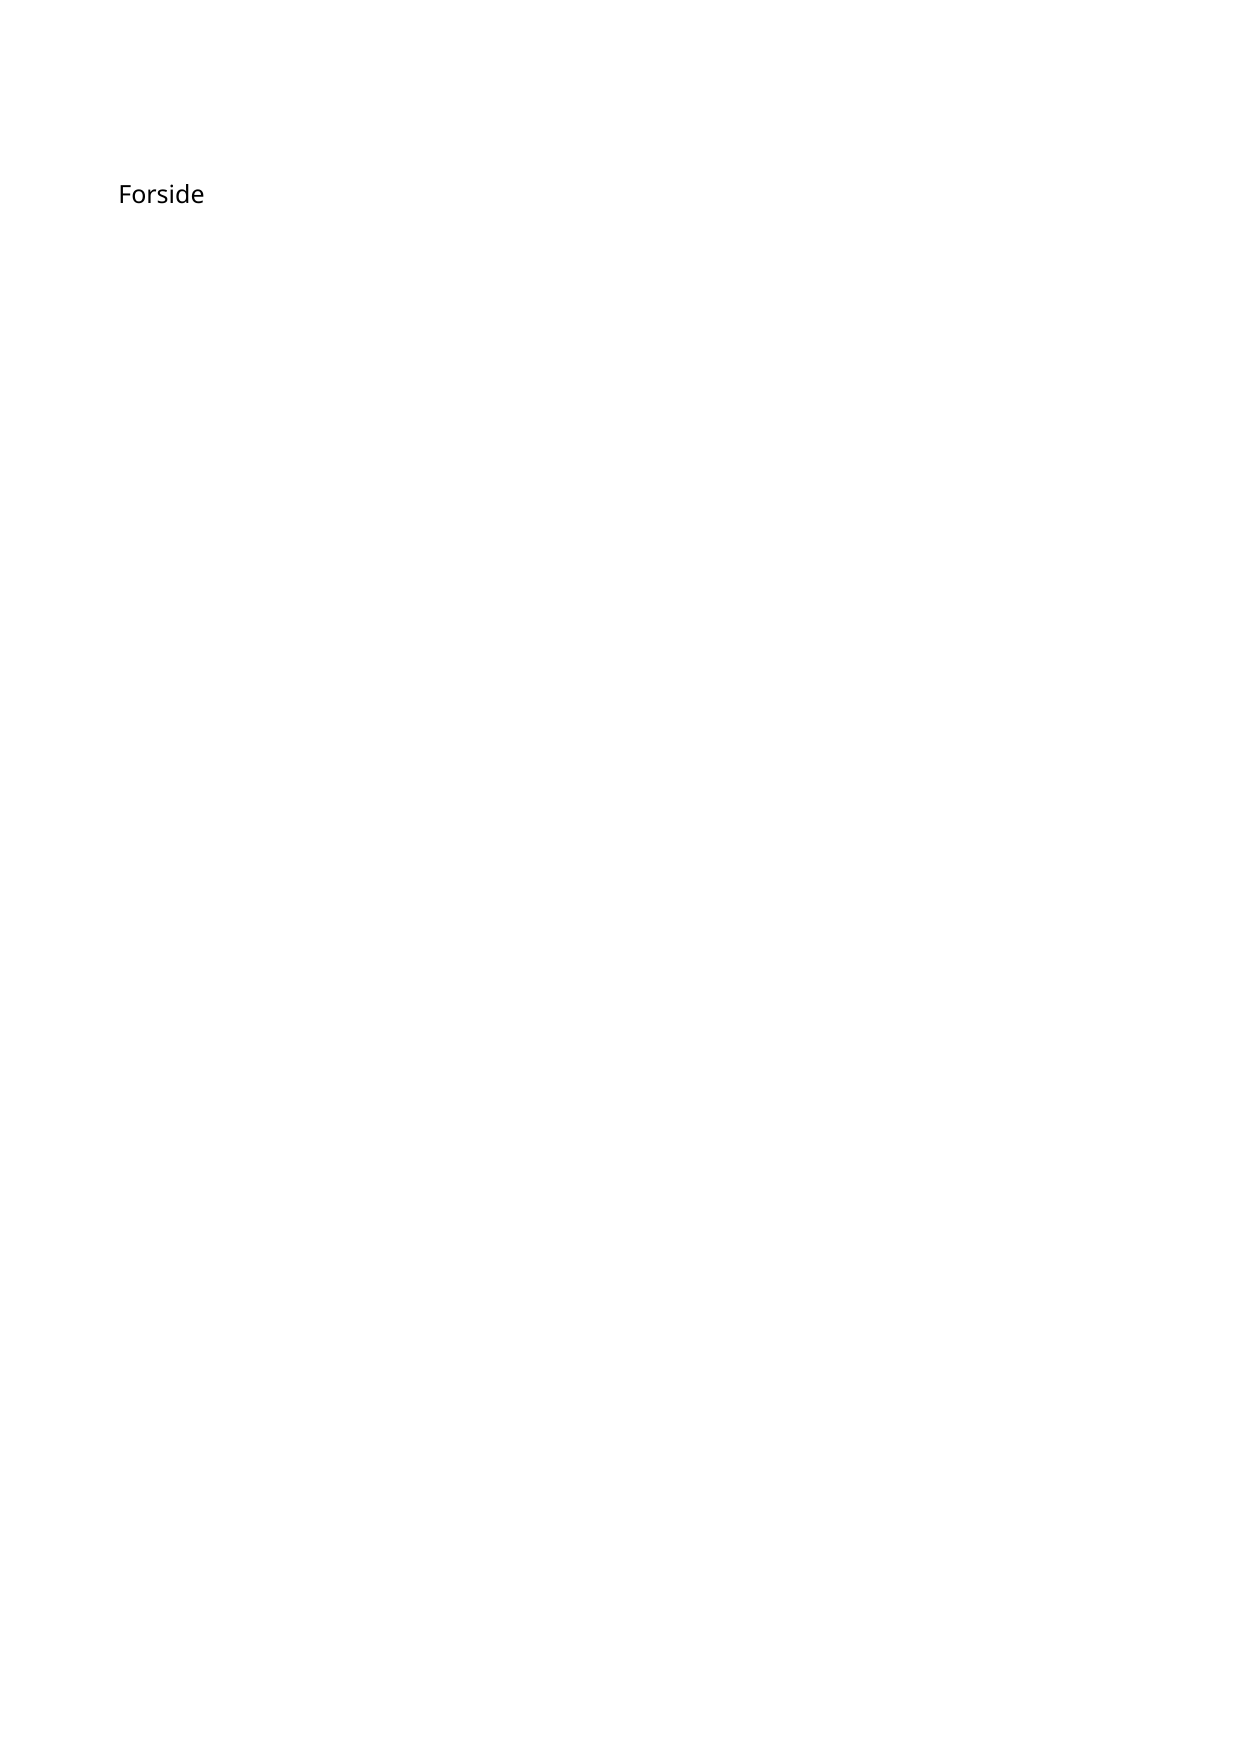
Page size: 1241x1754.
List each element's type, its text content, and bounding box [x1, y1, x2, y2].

text Forside [118, 177, 1122, 211]
